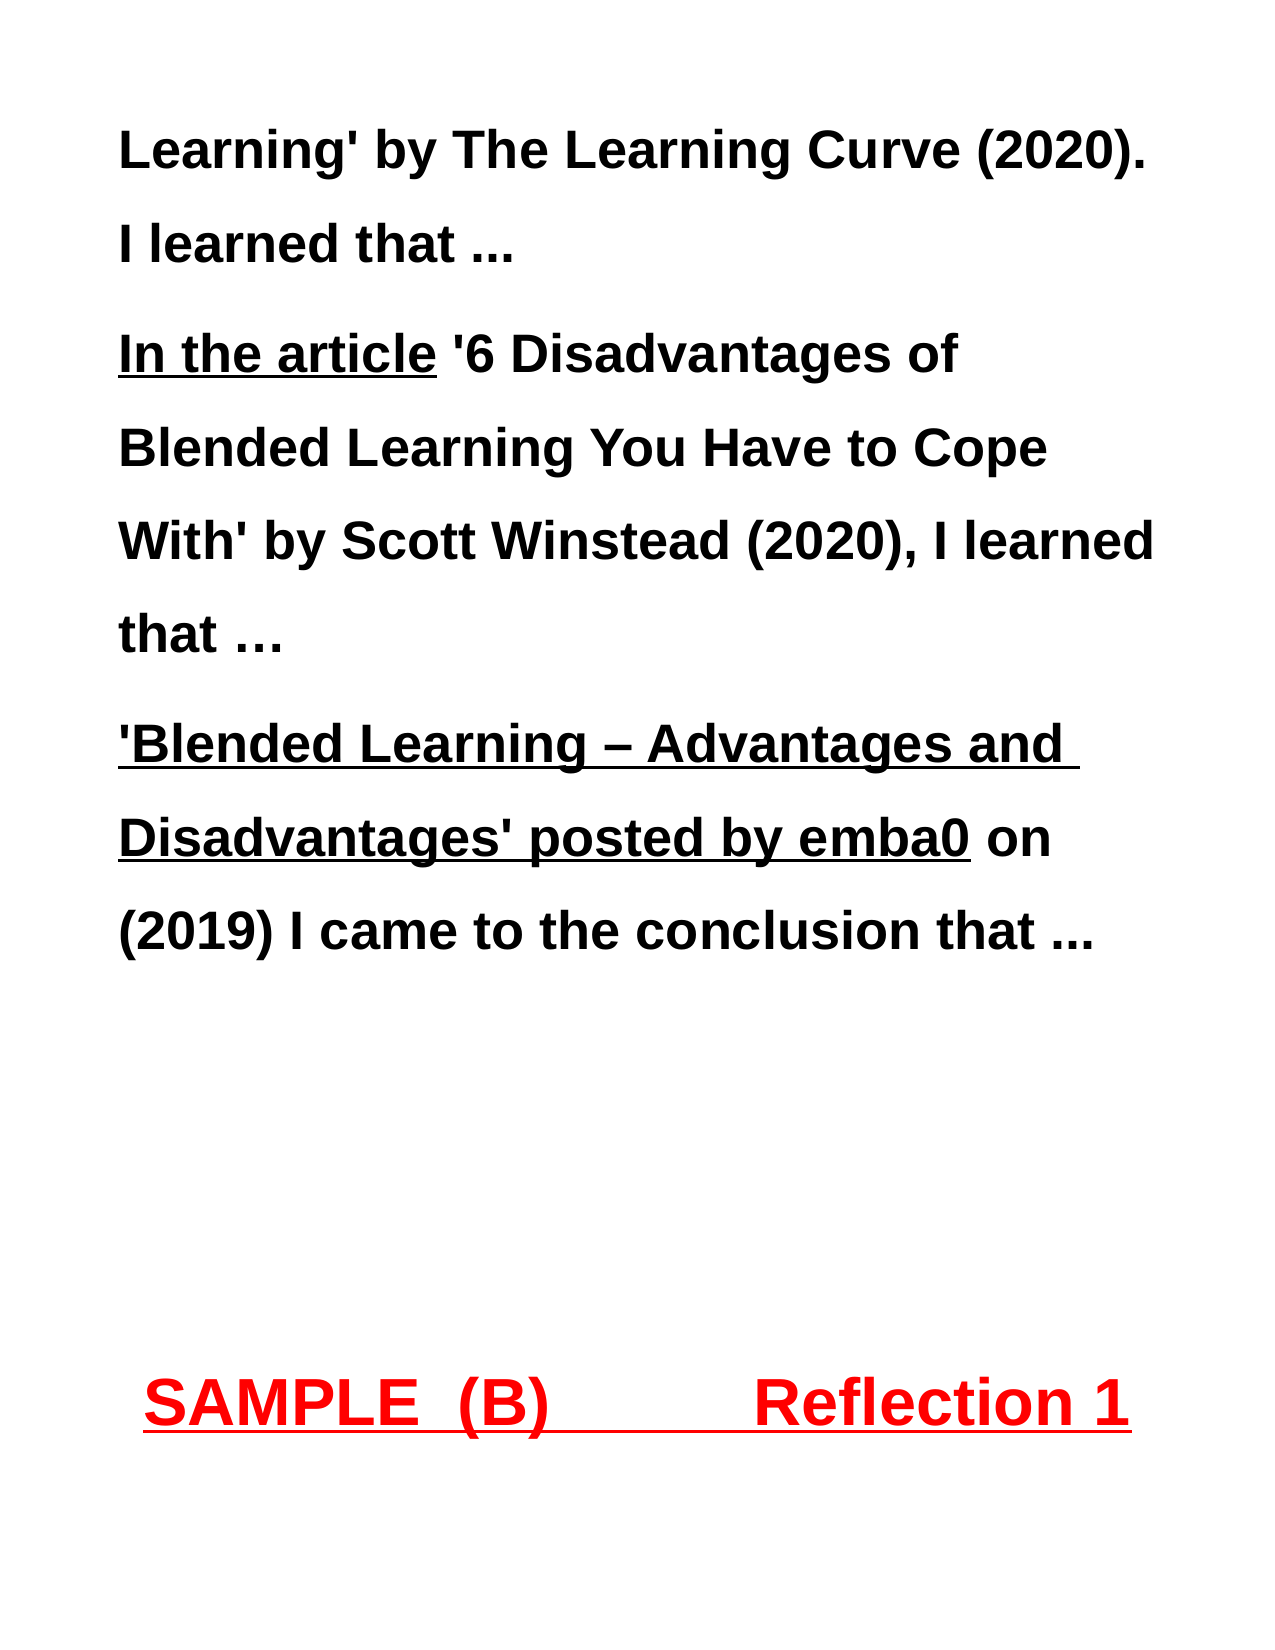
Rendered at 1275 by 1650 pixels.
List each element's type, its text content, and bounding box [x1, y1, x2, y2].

text 'Blended Learning – Advantages and Disadvantages' posted by emba0 on (2019) I came to the conclusion that ... [118, 712, 1157, 961]
text In the article '6 Disadvantages of Blended Learning You Have to Cope With' by Scott Winstead (2020), I learned that … [118, 322, 1157, 664]
text Learning' by The Learning Curve (2020). I learned that ... [118, 118, 1157, 274]
text SAMPLE (B) Reflection 1 [118, 1363, 1157, 1440]
